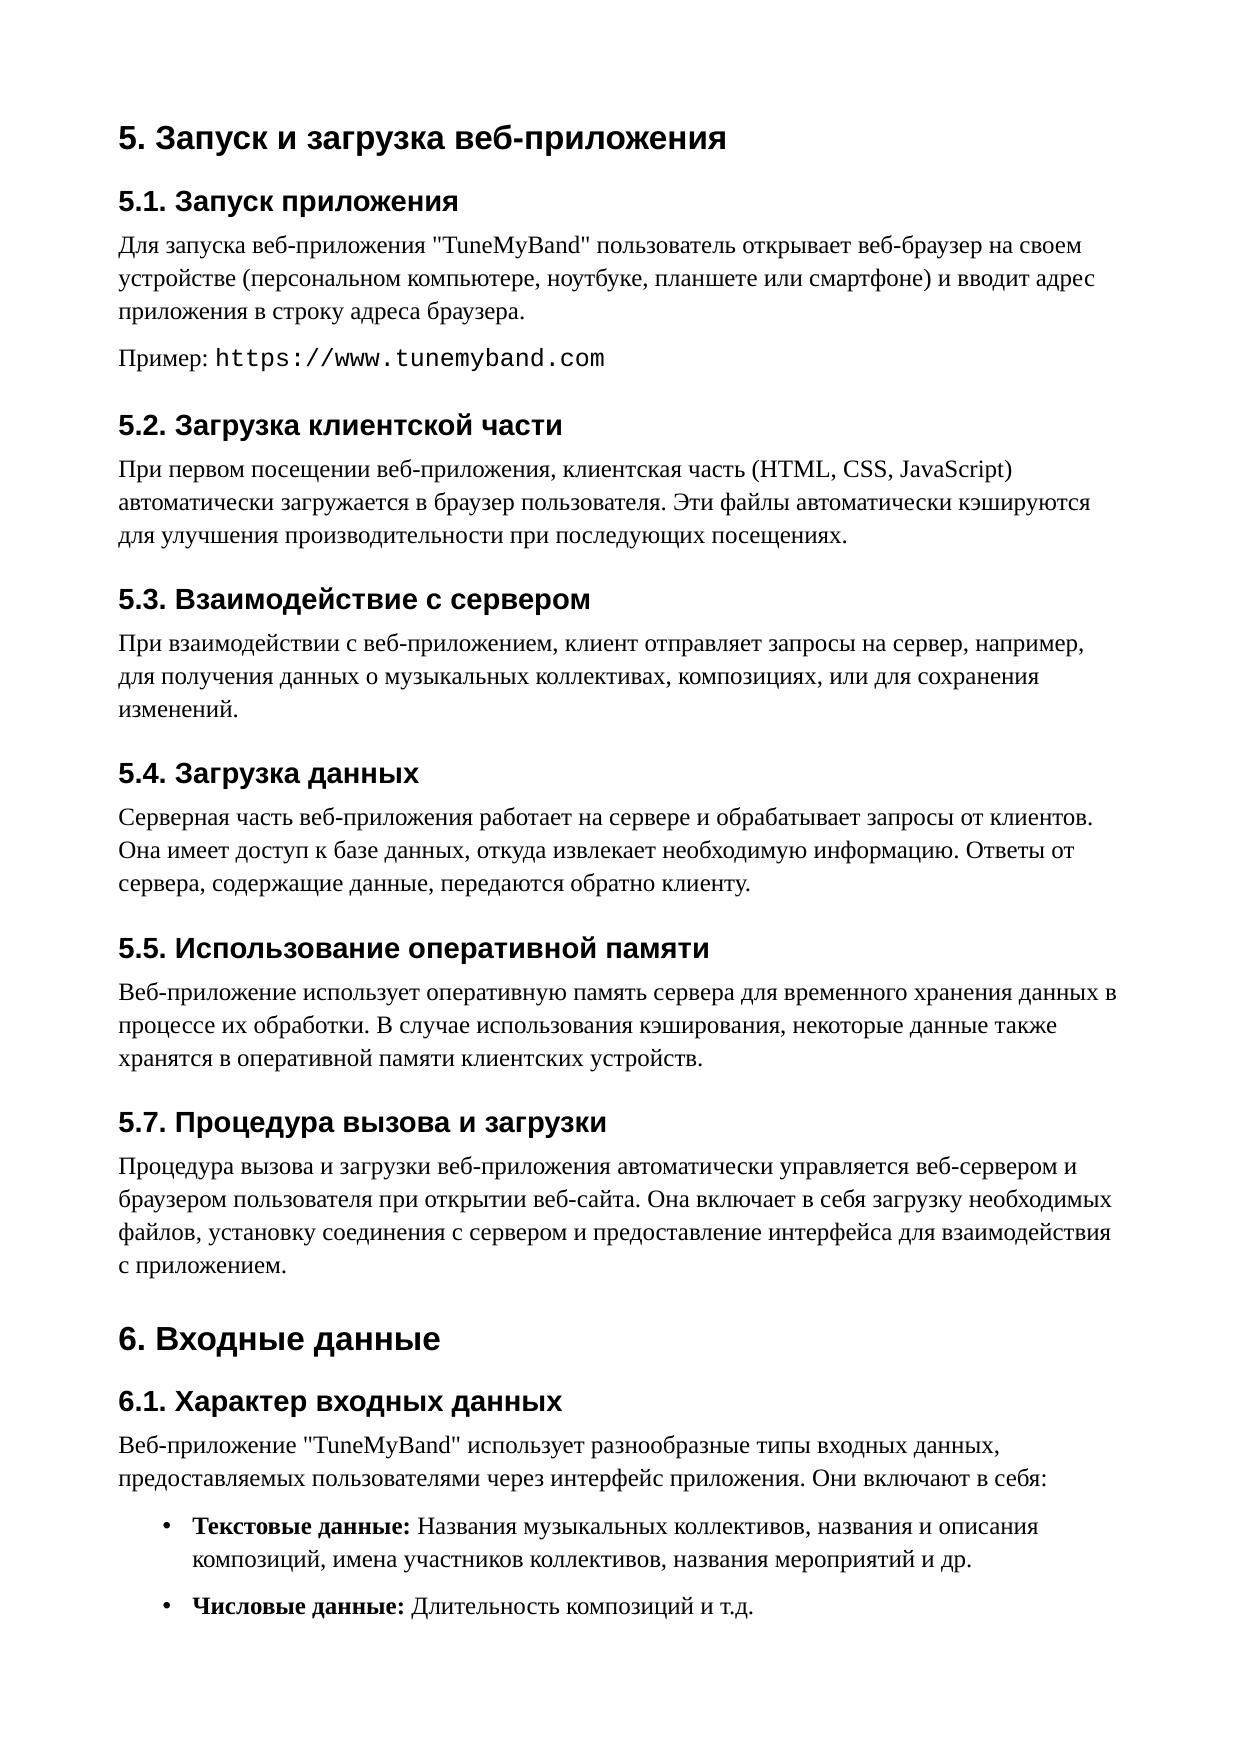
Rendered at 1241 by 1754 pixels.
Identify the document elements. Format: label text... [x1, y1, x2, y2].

text Пример: https://www.tunemyband.com [118, 343, 1122, 374]
subtitle 6.1. Характер входных данных [118, 1384, 1122, 1418]
text Серверная часть веб-приложения работает на сервере и обрабатывает запросы от клиентов. Она имеет доступ к базе данных, откуда извлекает необходимую информацию. Ответы от сервера, содержащие данные, передаются обратно клиенту. [118, 802, 1122, 897]
subtitle 5.5. Использование оперативной памяти [118, 931, 1122, 964]
text Веб-приложение использует оперативную память сервера для временного хранения данных в процессе их обработки. В случае использования кэширования, некоторые данные также хранятся в оперативной памяти клиентских устройств. [118, 977, 1122, 1072]
text Для запуска веб-приложения "TuneMyBand" пользователь открывает веб-браузер на своем устройстве (персональном компьютере, ноутбуке, планшете или смартфоне) и вводит адрес приложения в строку адреса браузера. [118, 230, 1122, 324]
text При первом посещении веб-приложения, клиентская часть (HTML, CSS, JavaScript) автоматически загружается в браузер пользователя. Эти файлы автоматически кэшируются для улучшения производительности при последующих посещениях. [118, 454, 1122, 549]
list Текстовые данные: Названия музыкальных коллективов, названия и описания композиций, имена участников коллективов, названия мероприятий и др. [162, 1511, 1122, 1572]
subtitle 6. Входные данные [118, 1318, 1122, 1357]
subtitle 5. Запуск и загрузка веб-приложения [118, 118, 1122, 157]
subtitle 5.1. Запуск приложения [118, 184, 1122, 217]
subtitle 5.3. Взаимодействие с сервером [118, 582, 1122, 616]
list Числовые данные: Длительность композиций и т.д. [162, 1591, 1122, 1620]
text Процедура вызова и загрузки веб-приложения автоматически управляется веб-сервером и браузером пользователя при открытии веб-сайта. Она включает в себя загрузку необходимых файлов, установку соединения с сервером и предоставление интерфейса для взаимодействия с приложением. [118, 1151, 1122, 1279]
text При взаимодействии с веб-приложением, клиент отправляет запросы на сервер, например, для получения данных о музыкальных коллективах, композициях, или для сохранения изменений. [118, 628, 1122, 723]
subtitle 5.2. Загрузка клиентской части [118, 408, 1122, 441]
text Веб-приложение "TuneMyBand" использует разнообразные типы входных данных, предоставляемых пользователями через интерфейс приложения. Они включают в себя: [118, 1430, 1122, 1492]
subtitle 5.7. Процедура вызова и загрузки [118, 1105, 1122, 1138]
subtitle 5.4. Загрузка данных [118, 756, 1122, 790]
